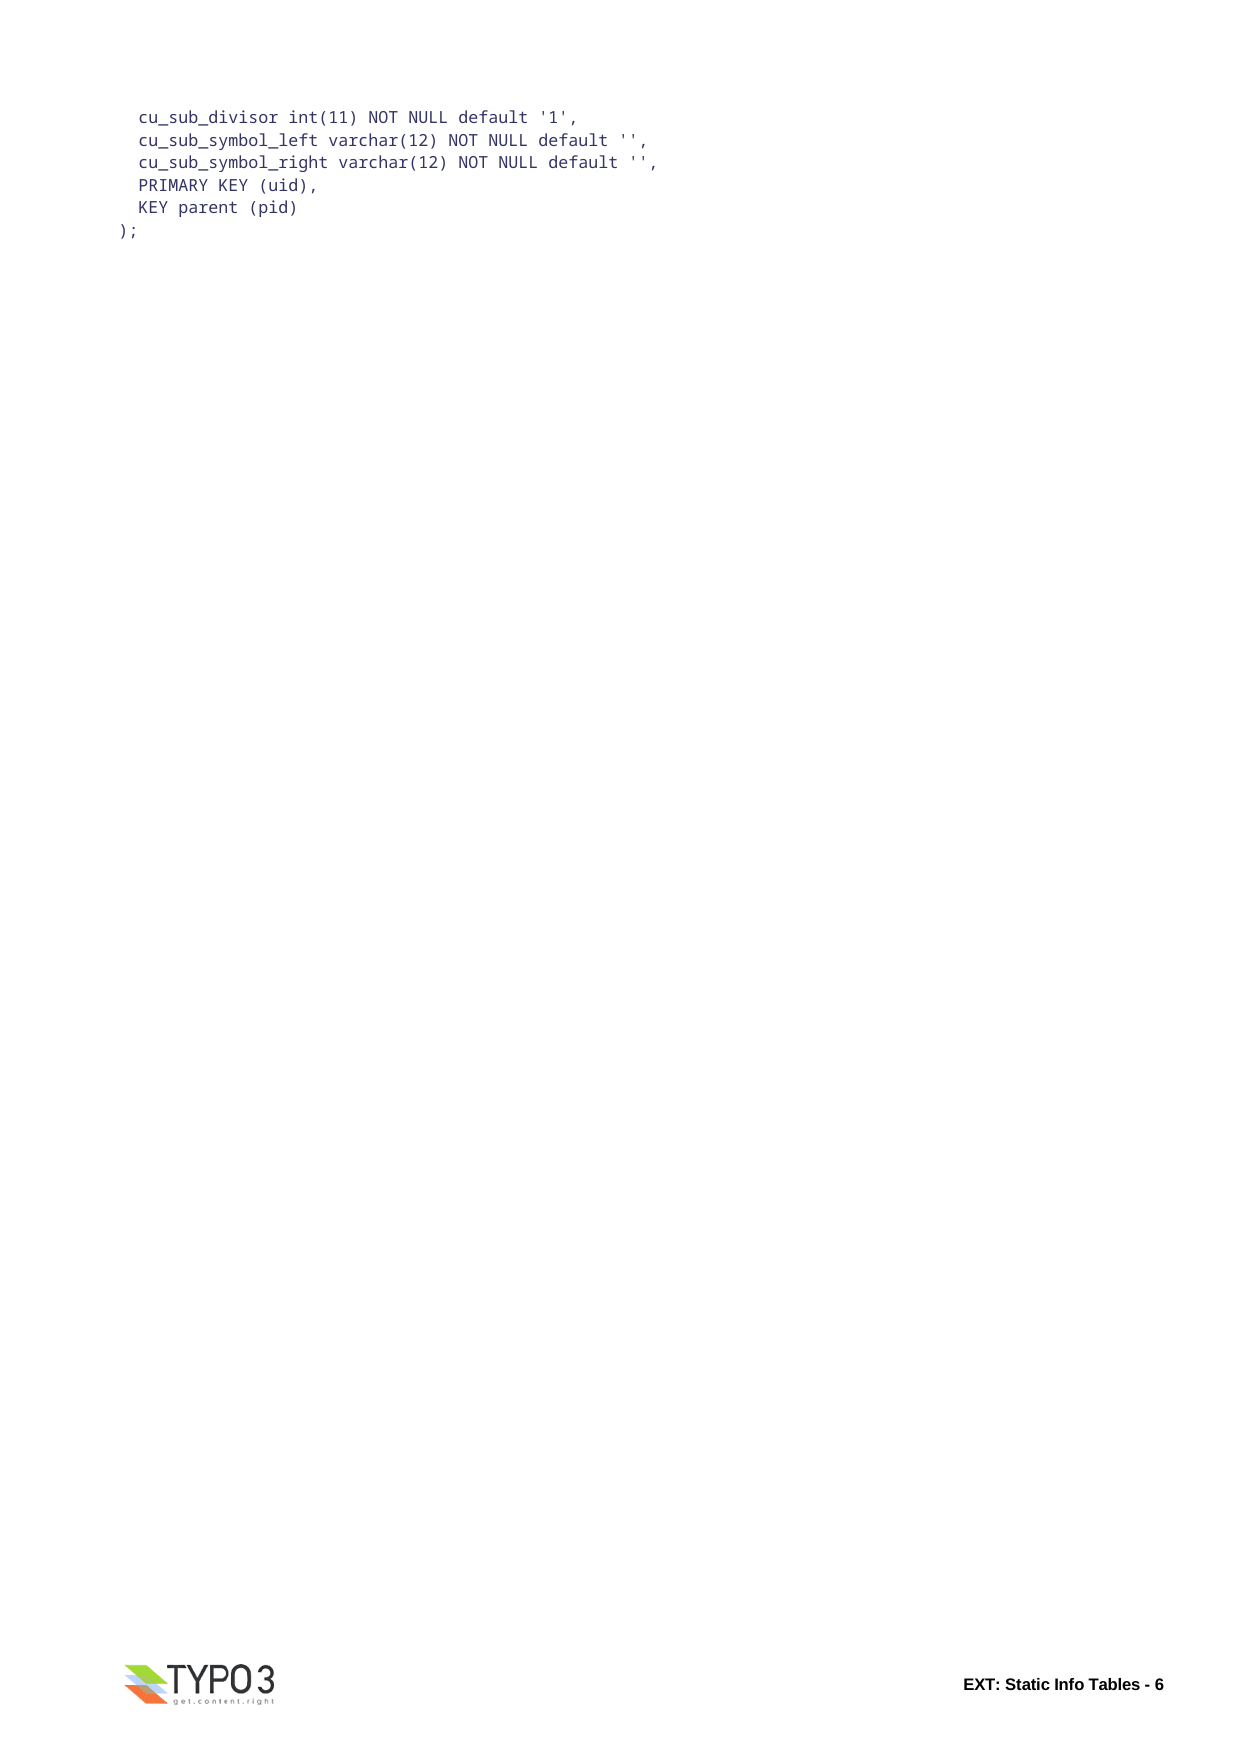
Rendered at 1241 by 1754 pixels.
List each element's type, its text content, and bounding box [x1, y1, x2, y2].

text cu_sub_symbol_left varchar(12) NOT NULL default '', [118, 129, 1163, 151]
text cu_sub_divisor int(11) NOT NULL default '1', [118, 106, 1163, 129]
text ); [118, 219, 1163, 241]
text KEY parent (pid) [118, 196, 1163, 219]
picture [119, 1659, 280, 1710]
text PRIMARY KEY (uid), [118, 174, 1163, 196]
text cu_sub_symbol_right varchar(12) NOT NULL default '', [118, 151, 1163, 174]
